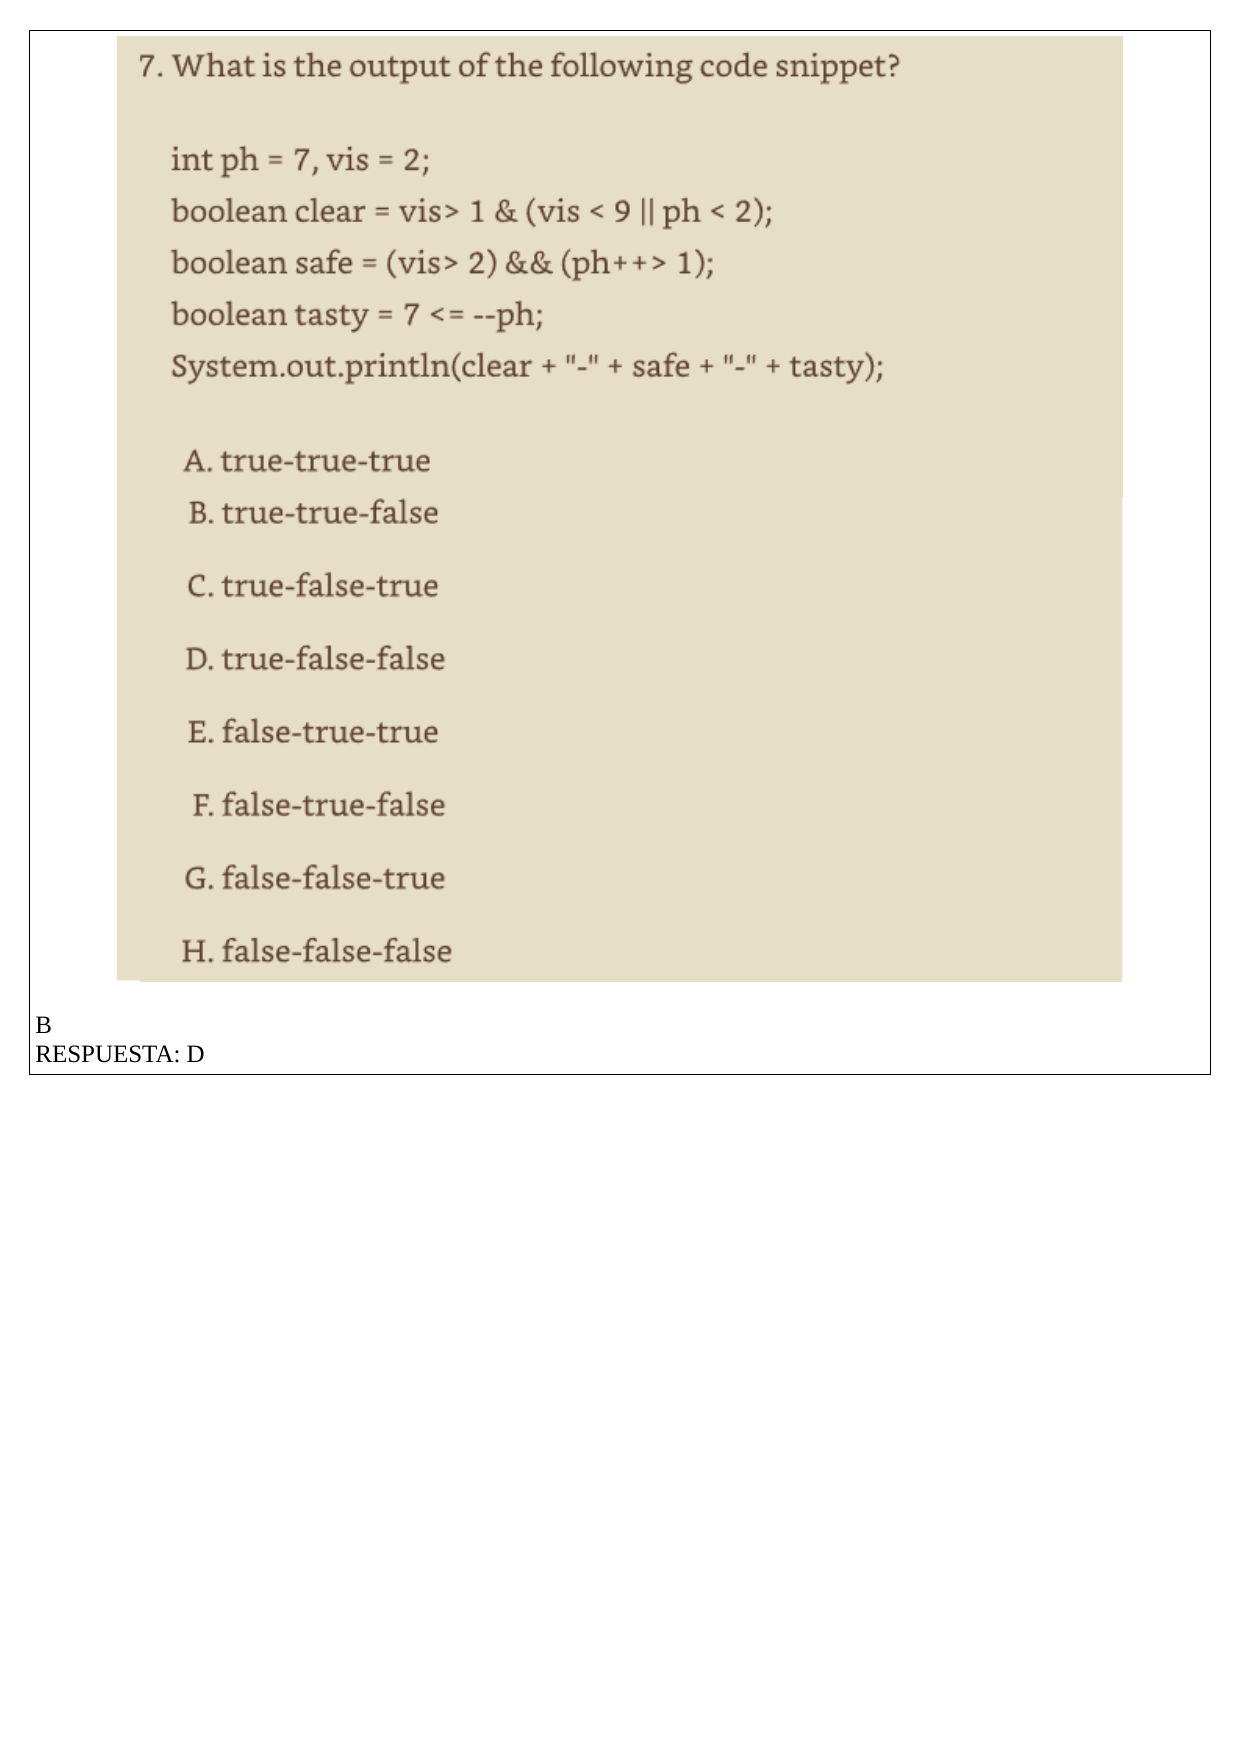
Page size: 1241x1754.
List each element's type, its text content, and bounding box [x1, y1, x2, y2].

table_cell B RESPUESTA: D [30, 31, 1210, 1073]
picture [117, 36, 1124, 982]
